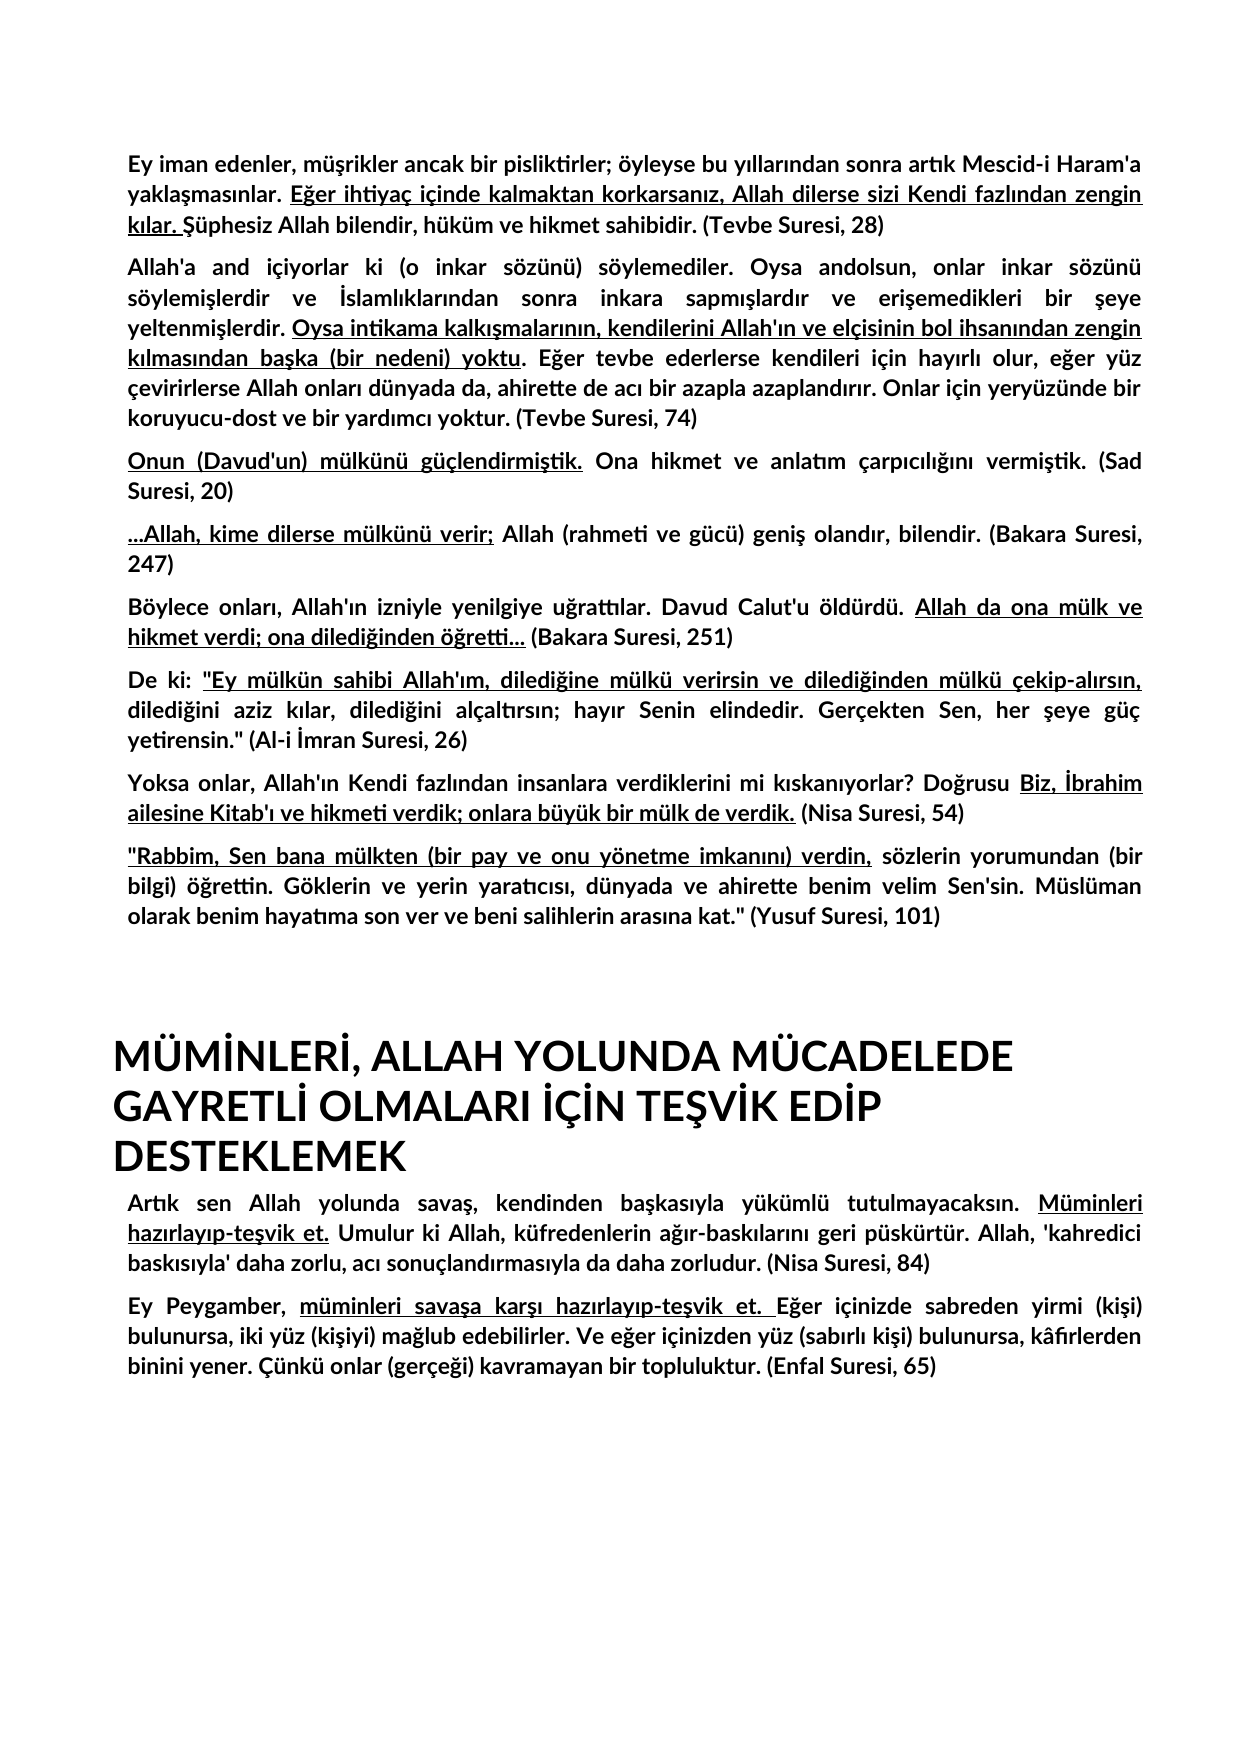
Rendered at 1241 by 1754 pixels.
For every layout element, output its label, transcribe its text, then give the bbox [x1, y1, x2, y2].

text Ey iman edenler, müşrikler ancak bir pisliktirler; öyleyse bu yıllarından sonra artık Mescid-i Haram'a yaklaşmasınlar. Eğer ihtiyaç içinde kalmaktan korkarsanız, Allah dilerse sizi Kendi fazlından zengin kılar. Şüphesiz Allah bilendir, hüküm ve hikmet sahibidir. (Tevbe Suresi, 28) [127, 150, 1143, 238]
text Onun (Davud'un) mülkünü güçlendirmiştik. Ona hikmet ve anlatım çarpıcılığını vermiştik. (Sad Suresi, 20) [127, 447, 1143, 504]
text Yoksa onlar, Allah'ın Kendi fazlından insanlara verdiklerini mi kıskanıyorlar? Doğrusu Biz, İbrahim ailesine Kitab'ı ve hikmeti verdik; onlara büyük bir mülk de verdik. (Nisa Suresi, 54) [127, 769, 1143, 826]
text Artık sen Allah yolunda savaş, kendinden başkasıyla yükümlü tutulmayacaksın. Müminleri hazırlayıp-teşvik et. Umulur ki Allah, küfredenlerin ağır-baskılarını geri püskürtür. Allah, 'kahredici baskısıyla' daha zorlu, acı sonuçlandırmasıyla da daha zorludur. (Nisa Suresi, 84) [127, 1188, 1143, 1276]
text ...Allah, kime dilerse mülkünü verir; Allah (rahmeti ve gücü) geniş olandır, bilendir. (Bakara Suresi, 247) [127, 520, 1143, 577]
text Ey Peygamber, müminleri savaşa karşı hazırlayıp-teşvik et. Eğer içinizde sabreden yirmi (kişi) bulunursa, iki yüz (kişiyi) mağlub edebilirler. Ve eğer içinizden yüz (sabırlı kişi) bulunursa, kâfirlerden binini yener. Çünkü onlar (gerçeği) kavramayan bir topluluktur. (Enfal Suresi, 65) [127, 1292, 1143, 1379]
subtitle MÜMİNLERİ, ALLAH YOLUNDA MÜCADELEDE GAYRETLİ OLMALARI İÇİN TEŞVİK EDİP DESTEKLEMEK [112, 1030, 1165, 1180]
text Allah'a and içiyorlar ki (o inkar sözünü) söylemediler. Oysa andolsun, onlar inkar sözünü söylemişlerdir ve İslamlıklarından sonra inkara sapmışlardır ve erişemedikleri bir şeye yeltenmişlerdir. Oysa intikama kalkışmalarının, kendilerini Allah'ın ve elçisinin bol ihsanından zengin kılmasından başka (bir nedeni) yoktu. Eğer tevbe ederlerse kendileri için hayırlı olur, eğer yüz çevirirlerse Allah onları dünyada da, ahirette de acı bir azapla azaplandırır. Onlar için yeryüzünde bir koruyucu-dost ve bir yardımcı yoktur. (Tevbe Suresi, 74) [127, 253, 1143, 432]
text "Rabbim, Sen bana mülkten (bir pay ve onu yönetme imkanını) verdin, sözlerin yorumundan (bir bilgi) öğrettin. Göklerin ve yerin yaratıcısı, dünyada ve ahirette benim velim Sen'sin. Müslüman olarak benim hayatıma son ver ve beni salihlerin arasına kat." (Yusuf Suresi, 101) [127, 842, 1143, 929]
text Böylece onları, Allah'ın izniyle yenilgiye uğrattılar. Davud Calut'u öldürdü. Allah da ona mülk ve hikmet verdi; ona dilediğinden öğretti... (Bakara Suresi, 251) [127, 593, 1143, 650]
text De ki: "Ey mülkün sahibi Allah'ım, dilediğine mülkü verirsin ve dilediğinden mülkü çekip-alırsın, dilediğini aziz kılar, dilediğini alçaltırsın; hayır Senin elindedir. Gerçekten Sen, her şeye güç yetirensin." (Al-i İmran Suresi, 26) [127, 666, 1143, 753]
